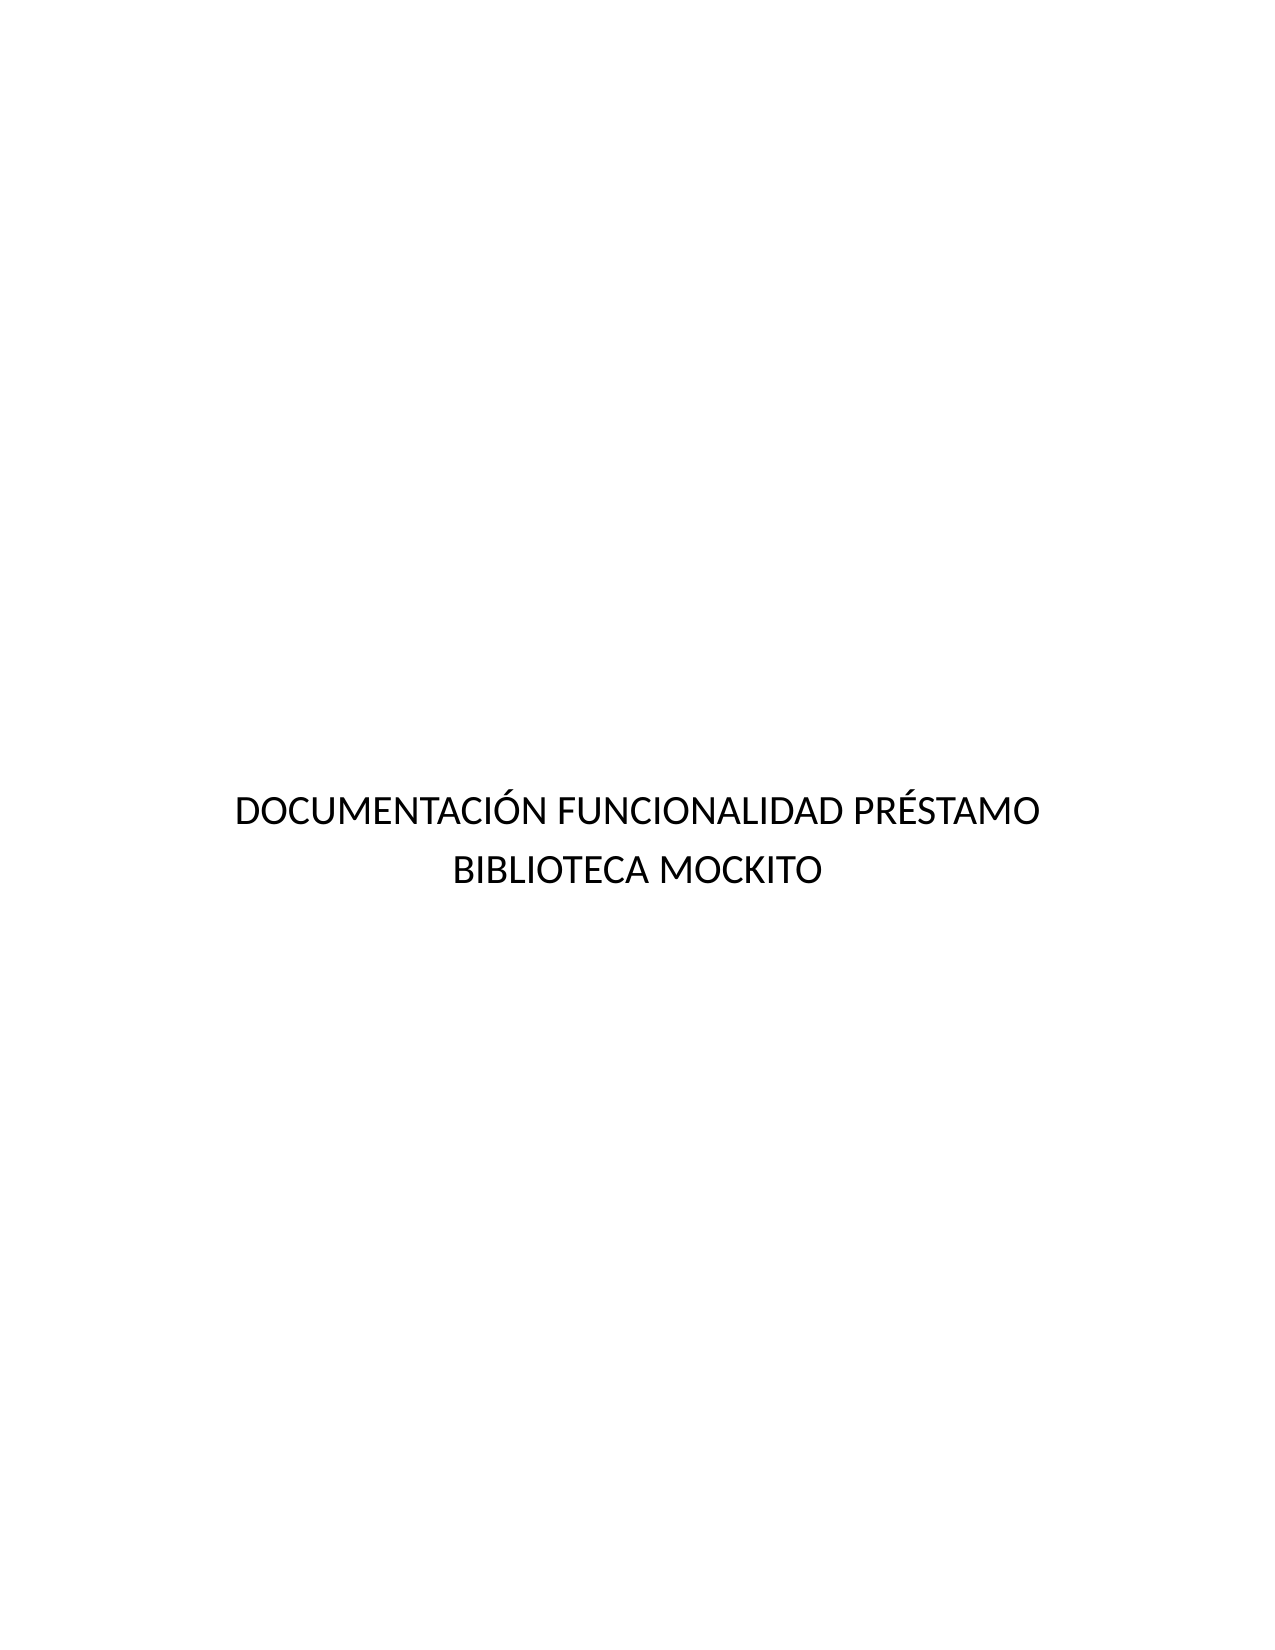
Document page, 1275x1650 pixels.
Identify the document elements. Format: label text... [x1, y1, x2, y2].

text DOCUMENTACIÓN FUNCIONALIDAD PRÉSTAMO BIBLIOTECA MOCKITO [187, 784, 1087, 893]
